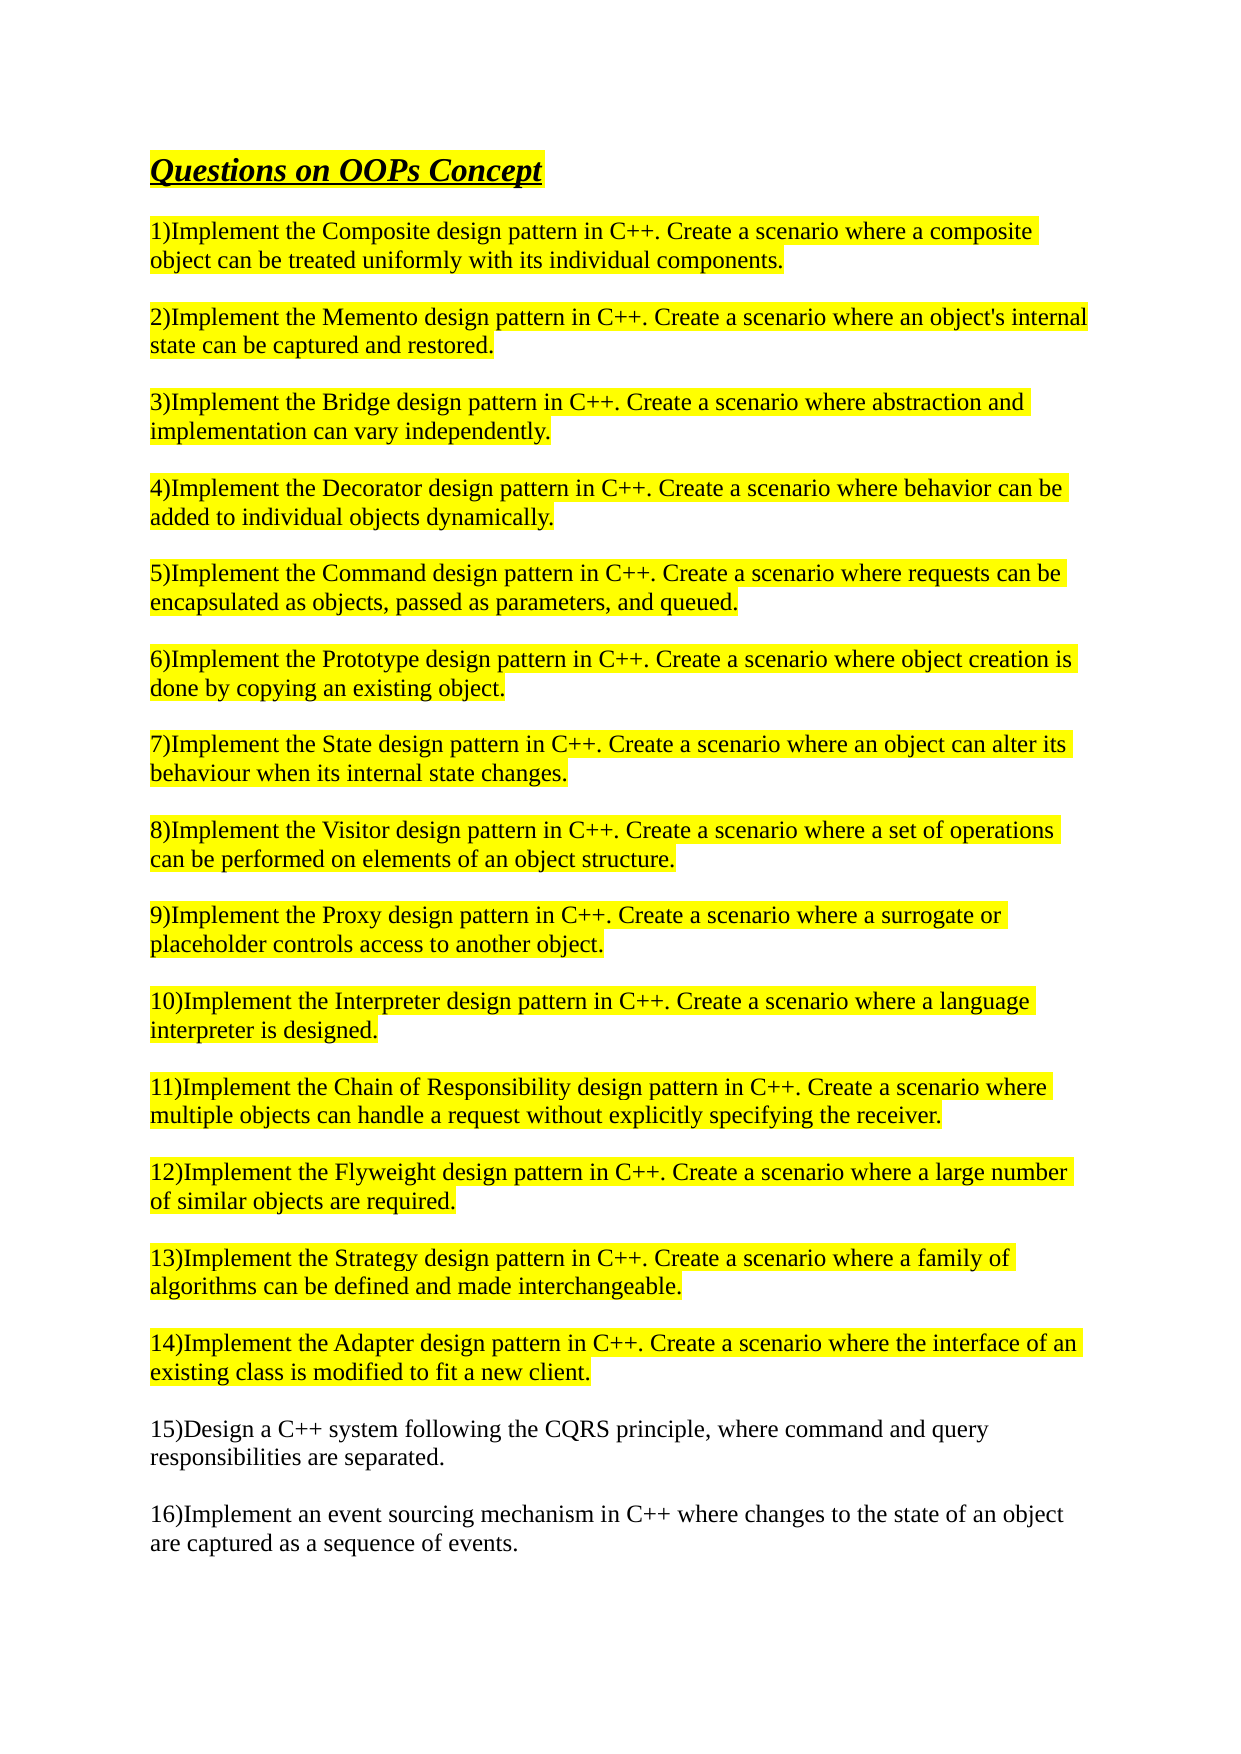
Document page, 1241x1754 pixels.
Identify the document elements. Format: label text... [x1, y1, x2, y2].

text 9)Implement the Proxy design pattern in C++. Create a scenario where a surrogate or placeholder controls access to another object. [150, 901, 1090, 958]
text 3)Implement the Bridge design pattern in C++. Create a scenario where abstraction and implementation can vary independently. [150, 387, 1090, 445]
text 13)Implement the Strategy design pattern in C++. Create a scenario where a family of algorithms can be defined and made interchangeable. [150, 1243, 1090, 1300]
text 1)Implement the Composite design pattern in C++. Create a scenario where a composite object can be treated uniformly with its individual components. [150, 216, 1090, 274]
text 12)Implement the Flyweight design pattern in C++. Create a scenario where a large number of similar objects are required. [150, 1157, 1090, 1214]
text 11)Implement the Chain of Responsibility design pattern in C++. Create a scenario where multiple objects can handle a request without explicitly specifying the receiver. [150, 1072, 1090, 1129]
text 15)Design a C++ system following the CQRS principle, where command and query responsibilities are separated. [150, 1414, 1090, 1471]
text 2)Implement the Memento design pattern in C++. Create a scenario where an object's internal state can be captured and restored. [150, 302, 1090, 359]
text 6)Implement the Prototype design pattern in C++. Create a scenario where object creation is done by copying an existing object. [150, 644, 1090, 701]
text 5)Implement the Command design pattern in C++. Create a scenario where requests can be encapsulated as objects, passed as parameters, and queued. [150, 558, 1090, 616]
text 14)Implement the Adapter design pattern in C++. Create a scenario where the interface of an existing class is modified to fit a new client. [150, 1328, 1090, 1386]
text 10)Implement the Interpreter design pattern in C++. Create a scenario where a language interpreter is designed. [150, 986, 1090, 1043]
text 4)Implement the Decorator design pattern in C++. Create a scenario where behavior can be added to individual objects dynamically. [150, 473, 1090, 530]
text Questions on OOPs Concept [150, 150, 1090, 188]
text 7)Implement the State design pattern in C++. Create a scenario where an object can alter its behaviour when its internal state changes. [150, 729, 1090, 787]
text 8)Implement the Visitor design pattern in C++. Create a scenario where a set of operations can be performed on elements of an object structure. [150, 815, 1090, 872]
text 16)Implement an event sourcing mechanism in C++ where changes to the state of an object are captured as a sequence of events. [150, 1499, 1090, 1557]
